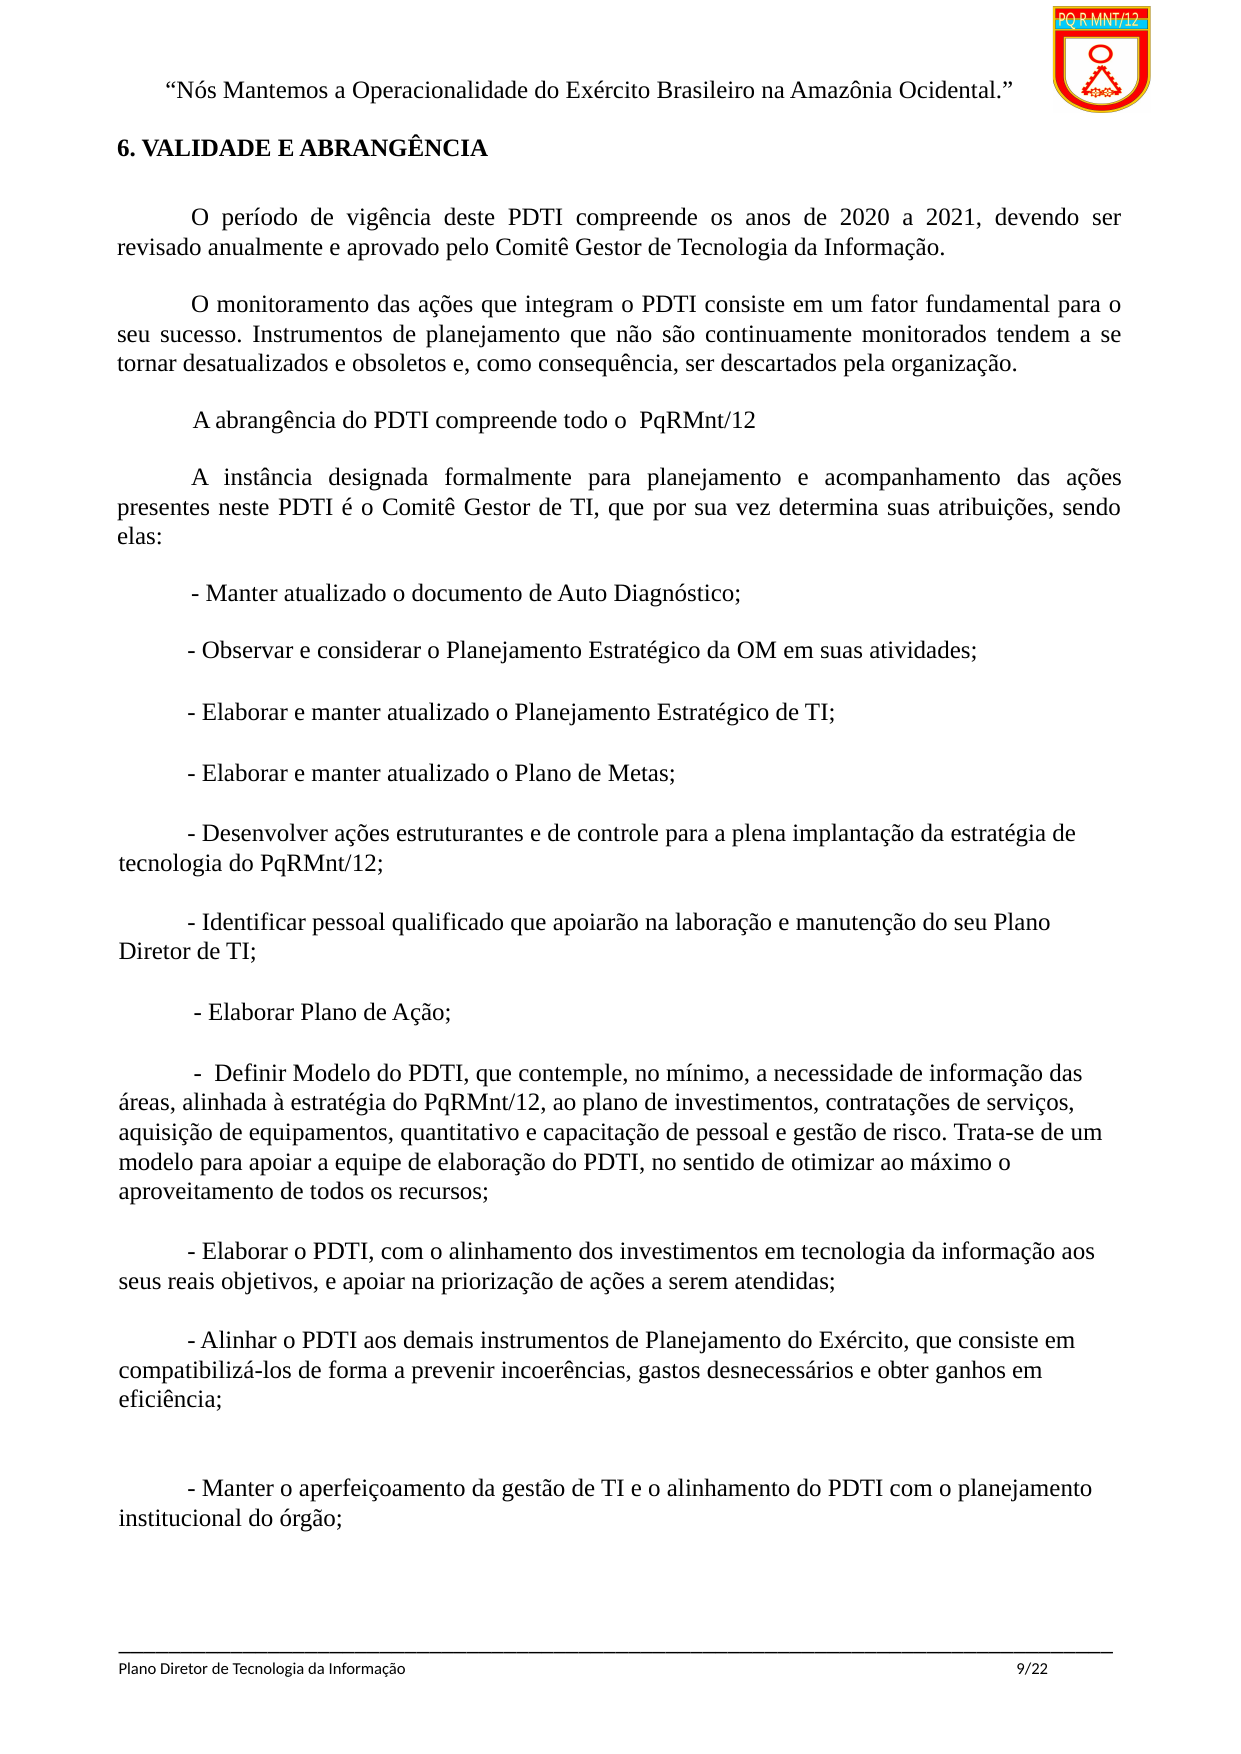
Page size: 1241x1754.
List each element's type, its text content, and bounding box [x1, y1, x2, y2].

text - Desenvolver ações estruturantes e de controle para a plena implantação da estratégia de tecnologia do PqRMnt/12; [118, 818, 1122, 876]
subtitle 6. VALIDADE E ABRANGÊNCIA [117, 133, 1123, 162]
text - Alinhar o PDTI aos demais instrumentos de Planejamento do Exército, que consiste em compatibilizá-los de forma a prevenir incoerências, gastos desnecessários e obter ganhos em eficiência; [118, 1325, 1122, 1413]
picture [1052, 6, 1151, 113]
text - Elaborar e manter atualizado o Planejamento Estratégico de TI; [118, 697, 1122, 725]
text - Elaborar o PDTI, com o alinhamento dos investimentos em tecnologia da informação aos seus reais objetivos, e apoiar na priorização de ações a serem atendidas; [118, 1236, 1122, 1295]
text - Elaborar Plano de Ação; [118, 997, 1122, 1025]
text - Manter atualizado o documento de Auto Diagnóstico; [117, 578, 1122, 607]
text - Observar e considerar o Planejamento Estratégico da OM em suas atividades; [118, 635, 1122, 664]
text O período de vigência deste PDTI compreende os anos de 2020 a 2021, devendo ser revisado anualmente e aprovado pelo Comitê Gestor de Tecnologia da Informação. [117, 202, 1122, 261]
text - Identificar pessoal qualificado que apoiarão na laboração e manutenção do seu Plano Diretor de TI; [118, 907, 1122, 965]
text - Elaborar e manter atualizado o Plano de Metas; [118, 758, 1122, 787]
text O monitoramento das ações que integram o PDTI consiste em um fator fundamental para o seu sucesso. Instrumentos de planejamento que não são continuamente monitorados tendem a se tornar desatualizados e obsoletos e, como consequência, ser descartados pela organização. [117, 289, 1122, 377]
text - Definir Modelo do PDTI, que contemple, no mínimo, a necessidade de informação das áreas, alinhada à estratégia do PqRMnt/12, ao plano de investimentos, contratações de serviços, aquisição de equipamentos, quantitativo e capacitação de pessoal e gestão de risco. Trata-se de um modelo para apoiar a equipe de elaboração do PDTI, no sentido de otimizar ao máximo o aproveitamento de todos os recursos; [118, 1058, 1122, 1205]
text A instância designada formalmente para planejamento e acompanhamento das ações presentes neste PDTI é o Comitê Gestor de TI, que por sua vez determina suas atribuições, sendo elas: [117, 462, 1122, 550]
text - Manter o aperfeiçoamento da gestão de TI e o alinhamento do PDTI com o planejamento institucional do órgão; [118, 1473, 1122, 1531]
text A abrangência do PDTI compreende todo o PqRMnt/12 [192, 405, 1122, 434]
